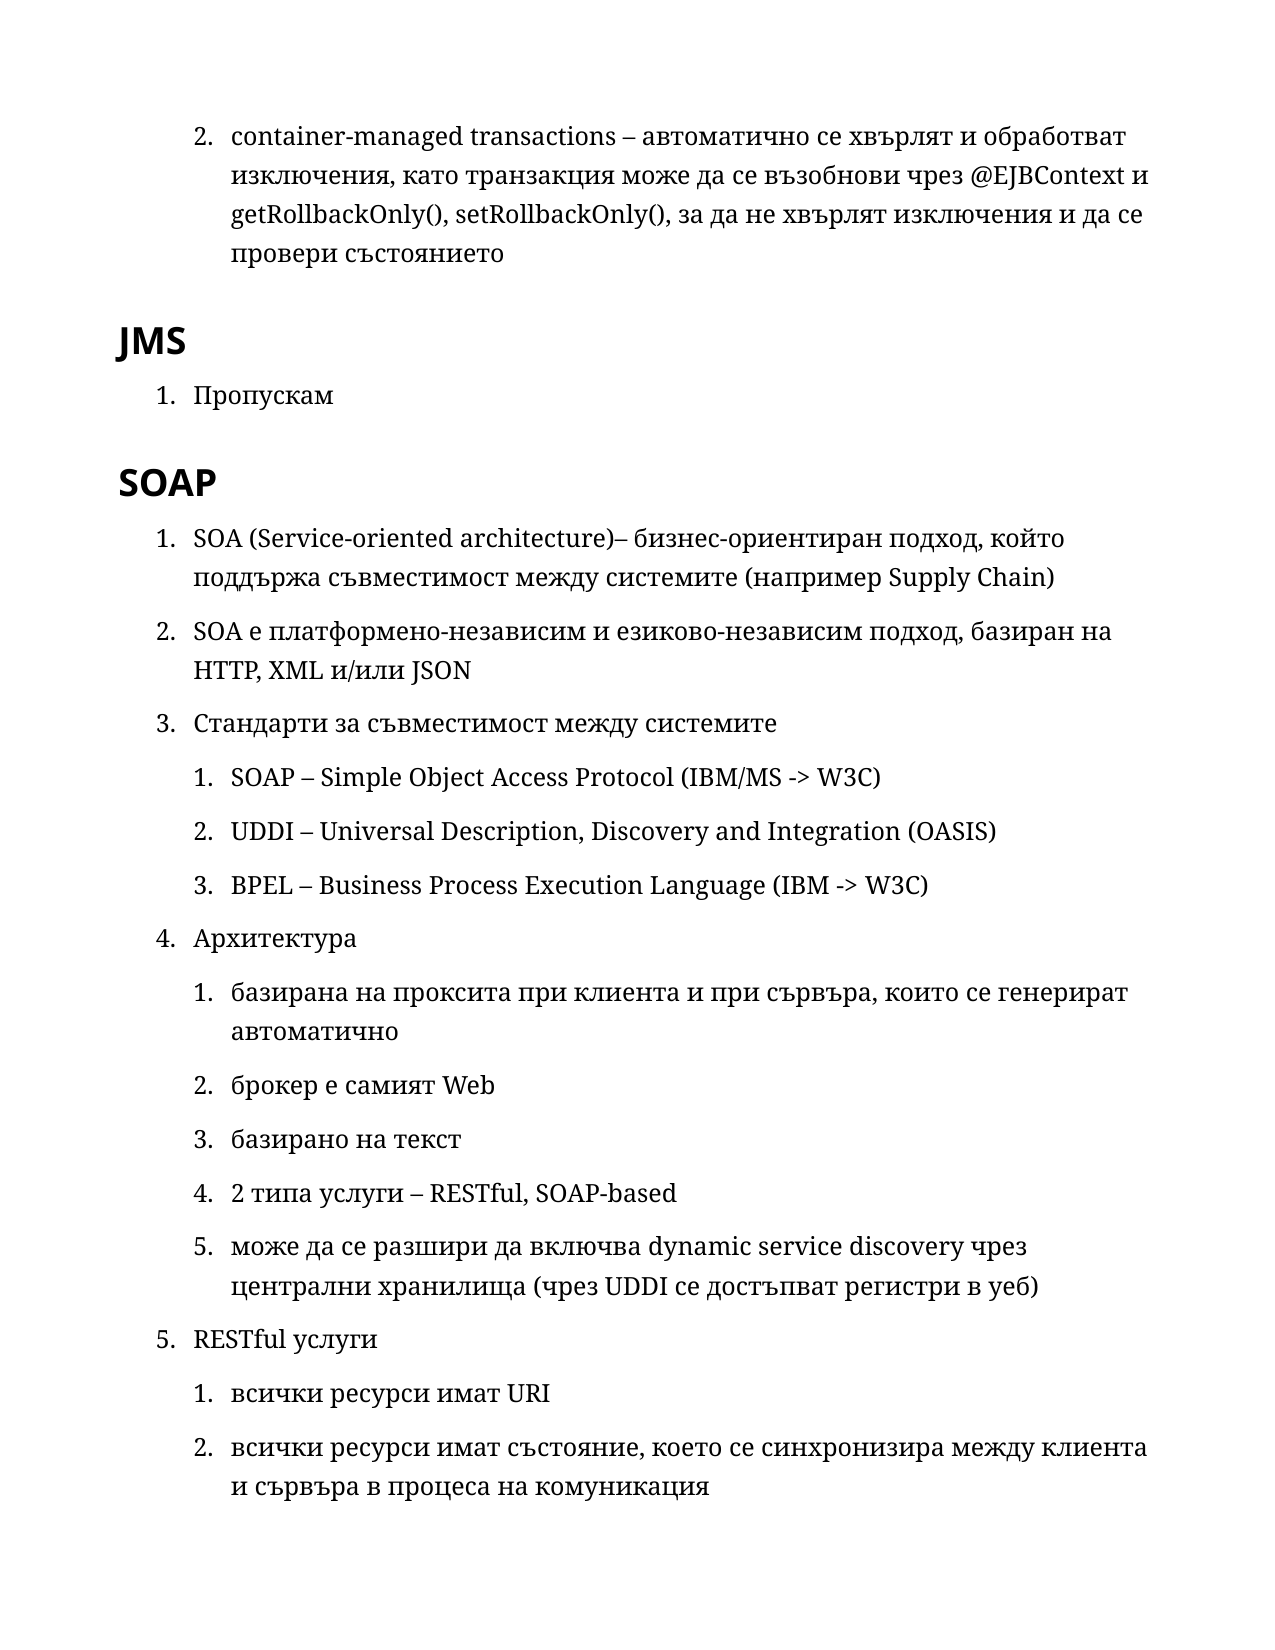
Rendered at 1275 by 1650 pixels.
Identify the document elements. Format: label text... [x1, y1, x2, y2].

list SOAP – Simple Object Access Protocol (IBM/MS -> W3C) [193, 760, 1157, 794]
list Пропускам [156, 378, 1157, 412]
list брокер е самият Web [193, 1068, 1157, 1102]
list всички ресурси имат състояние, което се синхронизира между клиента и сървъра в процеса на комуникация [193, 1429, 1157, 1503]
list SOA (Service-oriented architecture)– бизнес-ориентиран подход, който поддържа съвместимост между системите (например Supply Chain) [156, 520, 1157, 593]
list базирано на текст [193, 1121, 1157, 1156]
list може да се разшири да включва dynamic service discovery чрез централни хранилища (чрез UDDI се достъпват регистри в уеб) [193, 1229, 1157, 1302]
list container-managed transactions – автоматично се хвърлят и обработват изключения, като транзакция може да се възобнови чрез @EJBContext и getRollbackOnly(), setRollbackOnly(), за да не хвърлят изключения и да се провери състоянието [193, 118, 1157, 270]
subtitle JMS [118, 314, 1157, 365]
list базирана на проксита при клиента и при сървъра, които се генерират автоматично [193, 975, 1157, 1048]
list BPEL – Business Process Execution Language (IBM -> W3C) [193, 867, 1157, 901]
list Архитектура [156, 921, 1157, 955]
list UDDI – Universal Description, Discovery and Integration (OASIS) [193, 813, 1157, 848]
list Стандарти за съвместимост между системите [156, 706, 1157, 740]
list 2 типа услуги – RESTful, SOAP-based [193, 1175, 1157, 1209]
list SOA е платформено-независим и езиково-независим подход, базиран на HTTP, XML и/или JSON [156, 613, 1157, 686]
list всички ресурси имат URI [193, 1376, 1157, 1410]
list RESTful услуги [156, 1322, 1157, 1356]
subtitle SOAP [118, 457, 1157, 508]
